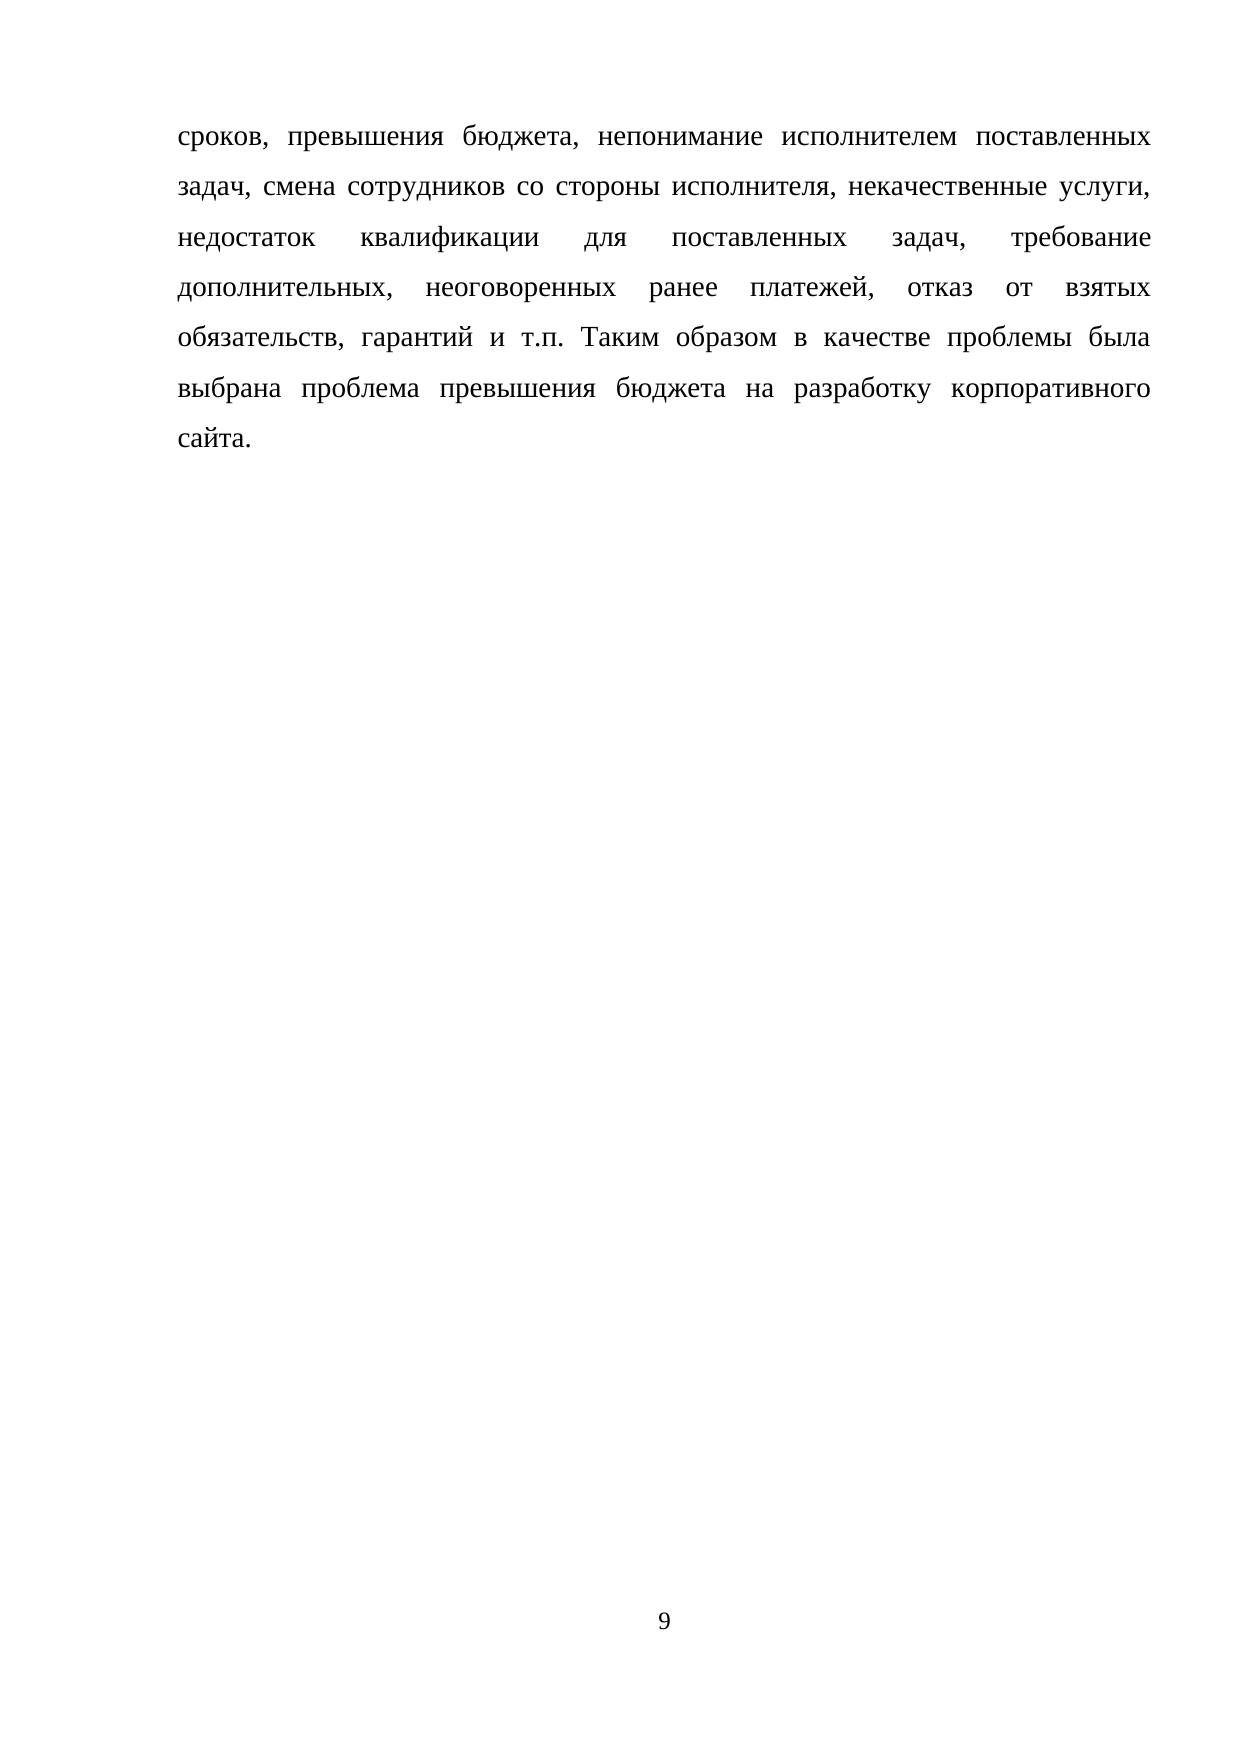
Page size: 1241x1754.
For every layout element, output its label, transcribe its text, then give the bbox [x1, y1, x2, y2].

text сроков, превышения бюджета, непонимание исполнителем поставленных задач, смена сотрудников со стороны исполнителя, некачественные услуги, недостаток квалификации для поставленных задач, требование дополнительных, неоговоренных ранее платежей, отказ от взятых обязательств, гарантий и т.п. Таким образом в качестве проблемы была выбрана проблема превышения бюджета на разработку корпоративного сайта. [177, 118, 1152, 453]
